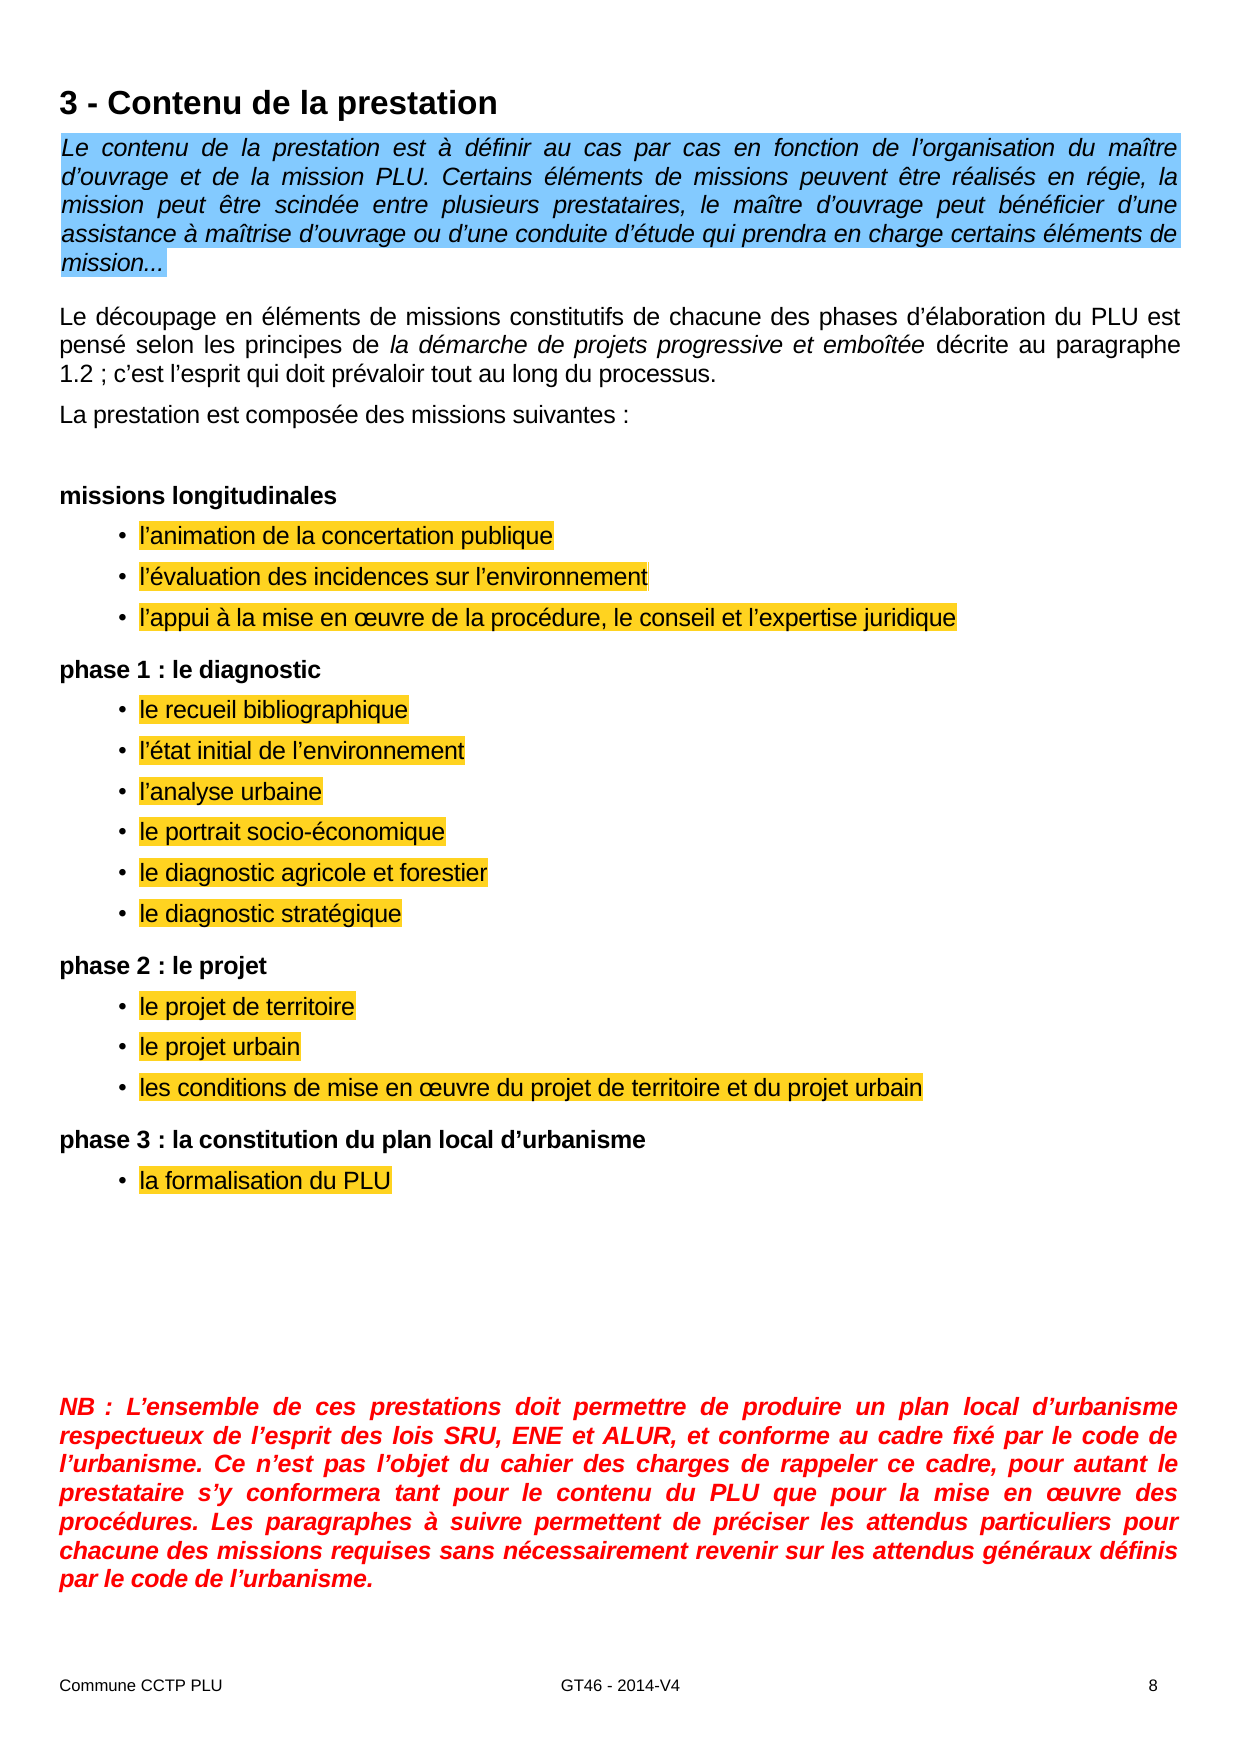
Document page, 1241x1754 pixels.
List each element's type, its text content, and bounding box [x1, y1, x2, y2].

text phase 3 : la constitution du plan local d’urbanisme [59, 1125, 1181, 1154]
text phase 1 : le diagnostic [59, 655, 1181, 684]
list les conditions de mise en œuvre du projet de territoire et du projet urbain [118, 1073, 1181, 1102]
list l’état initial de l’environnement [118, 736, 1181, 765]
text Le contenu de la prestation est à définir au cas par cas en fonction de l’organisation du maître d’ouvrage et de la mission PLU. Certains éléments de missions peuvent être réalisés en régie, la mission peut être scindée entre plusieurs prestataires, le maître d’ouvrage peut bénéficier d’une assistance à maîtrise d’ouvrage ou d’une conduite d’étude qui prendra en charge certains éléments de mission... [61, 133, 1181, 277]
list la formalisation du PLU [118, 1166, 1181, 1194]
list le recueil bibliographique [118, 695, 1181, 724]
list le diagnostic agricole et forestier [118, 858, 1181, 887]
list le diagnostic stratégique [118, 898, 1181, 927]
subtitle 3 - Contenu de la prestation [59, 83, 1181, 121]
list l’analyse urbaine [118, 777, 1181, 806]
list l’évaluation des incidences sur l’environnement [118, 562, 1181, 591]
text La prestation est composée des missions suivantes : [59, 400, 1181, 428]
text missions longitudinales [59, 481, 1181, 509]
text phase 2 : le projet [59, 951, 1181, 980]
list l’animation de la concertation publique [118, 521, 1181, 550]
text NB : L’ensemble de ces prestations doit permettre de produire un plan local d’urbanisme respectueux de l’esprit des lois SRU, ENE et ALUR, et conforme au cadre fixé par le code de l’urbanisme. Ce n’est pas l’objet du cahier des charges de rappeler ce cadre, pour autant le prestataire s’y conformera tant pour le contenu du PLU que pour la mise en œuvre des procédures. Les paragraphes à suivre permettent de préciser les attendus particuliers pour chacune des missions requises sans nécessairement revenir sur les attendus généraux définis par le code de l’urbanisme. [59, 1392, 1181, 1593]
list le projet de territoire [118, 991, 1181, 1020]
list l’appui à la mise en œuvre de la procédure, le conseil et l’expertise juridique [118, 602, 1181, 631]
list le projet urbain [118, 1032, 1181, 1061]
text Le découpage en éléments de missions constitutifs de chacune des phases d’élaboration du PLU est pensé selon les principes de la démarche de projets progressive et emboîtée décrite au paragraphe 1.2 ; c’est l’esprit qui doit prévaloir tout au long du processus. [59, 302, 1181, 388]
list le portrait socio-économique [118, 817, 1181, 846]
